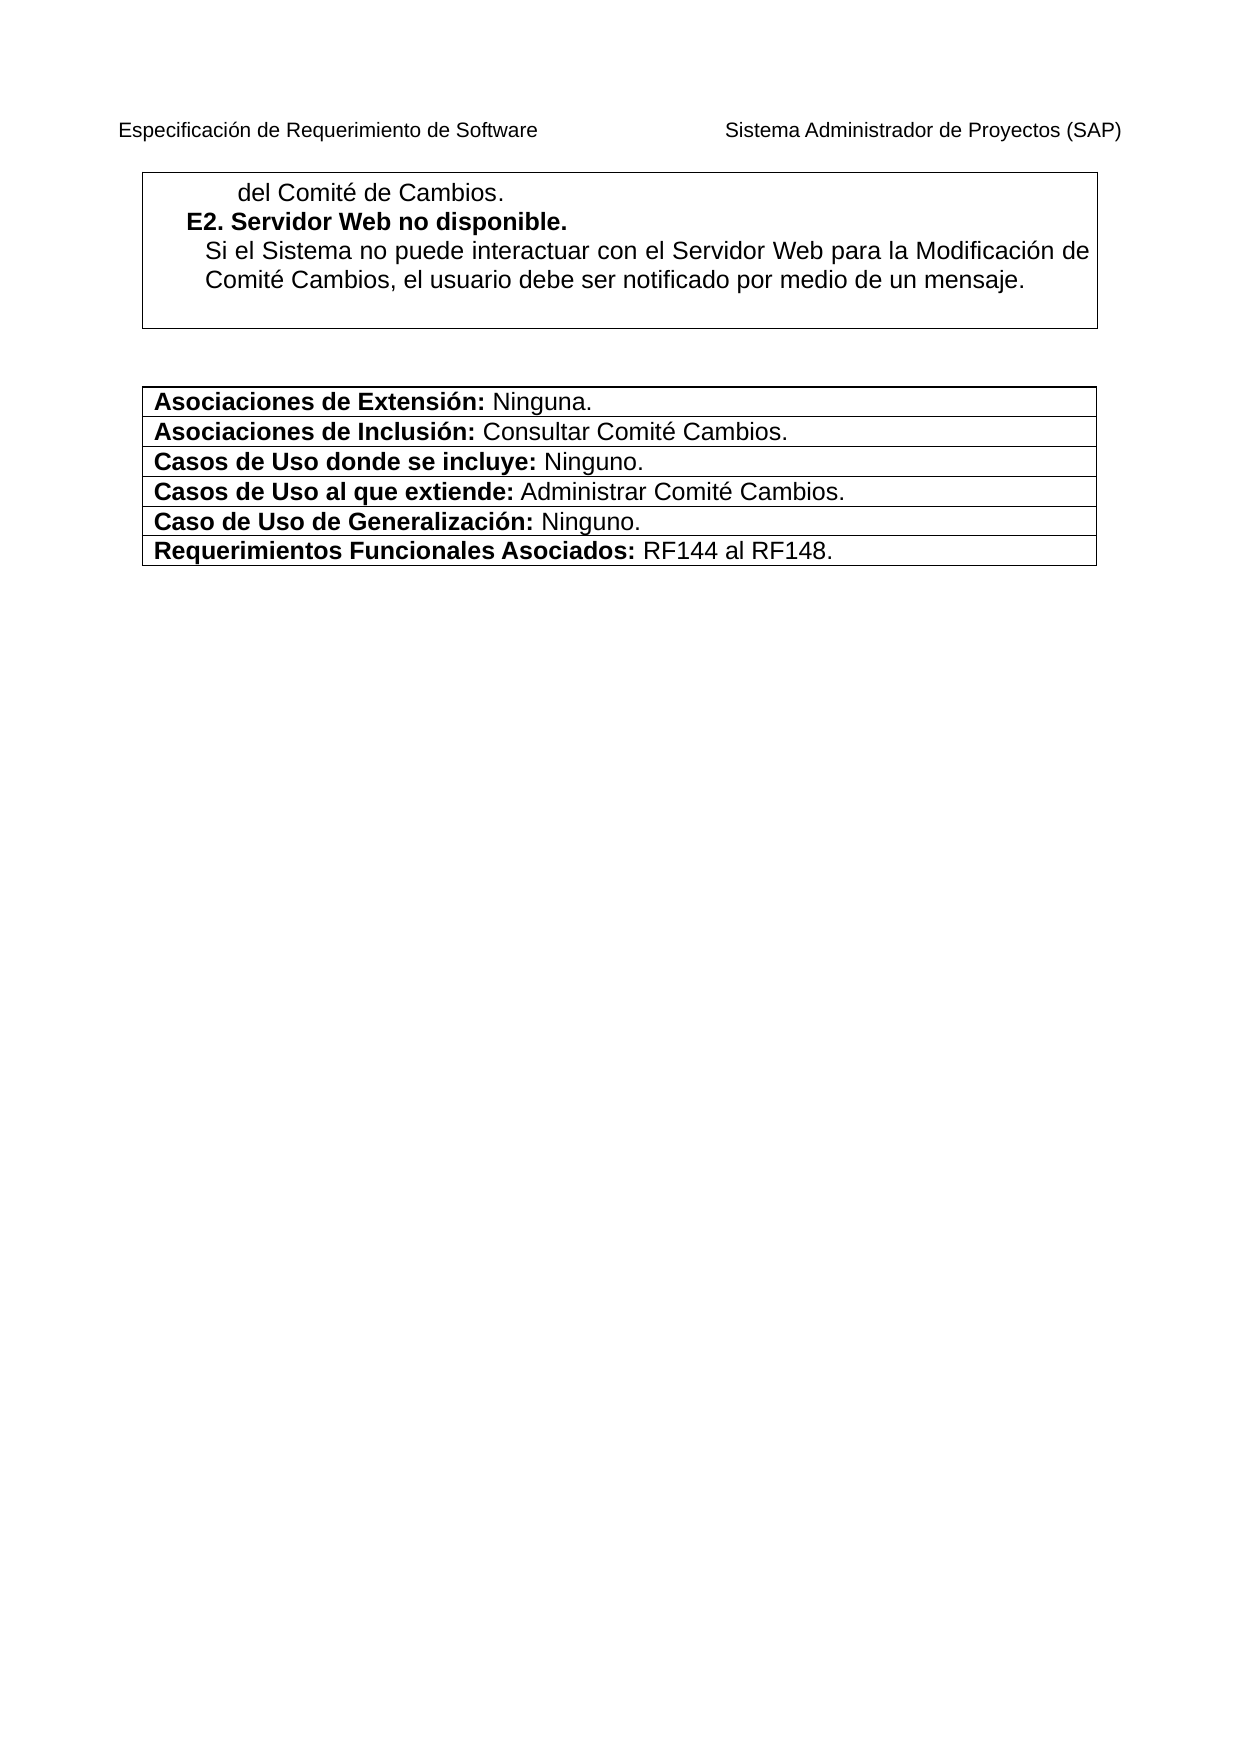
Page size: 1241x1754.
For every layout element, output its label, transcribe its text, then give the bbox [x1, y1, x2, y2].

table_cell Casos de Uso donde se incluye: Ninguno. [143, 447, 1096, 476]
table_cell del Comité de Cambios. E2. Servidor Web no disponible. Si el Sistema no puede interactuar con el Servidor Web para la Modificación de Comité Cambios, el usuario debe ser notificado por medio de un mensaje. [143, 173, 1097, 328]
table_header Asociaciones de Extensión: Ninguna. [143, 388, 1096, 416]
table_cell Requerimientos Funcionales Asociados: RF144 al RF148. [143, 536, 1096, 565]
table_cell Asociaciones de Inclusión: Consultar Comité Cambios. [143, 417, 1096, 446]
table_cell Casos de Uso al que extiende: Administrar Comité Cambios. [143, 477, 1096, 506]
table_cell Caso de Uso de Generalización: Ninguno. [143, 507, 1096, 535]
